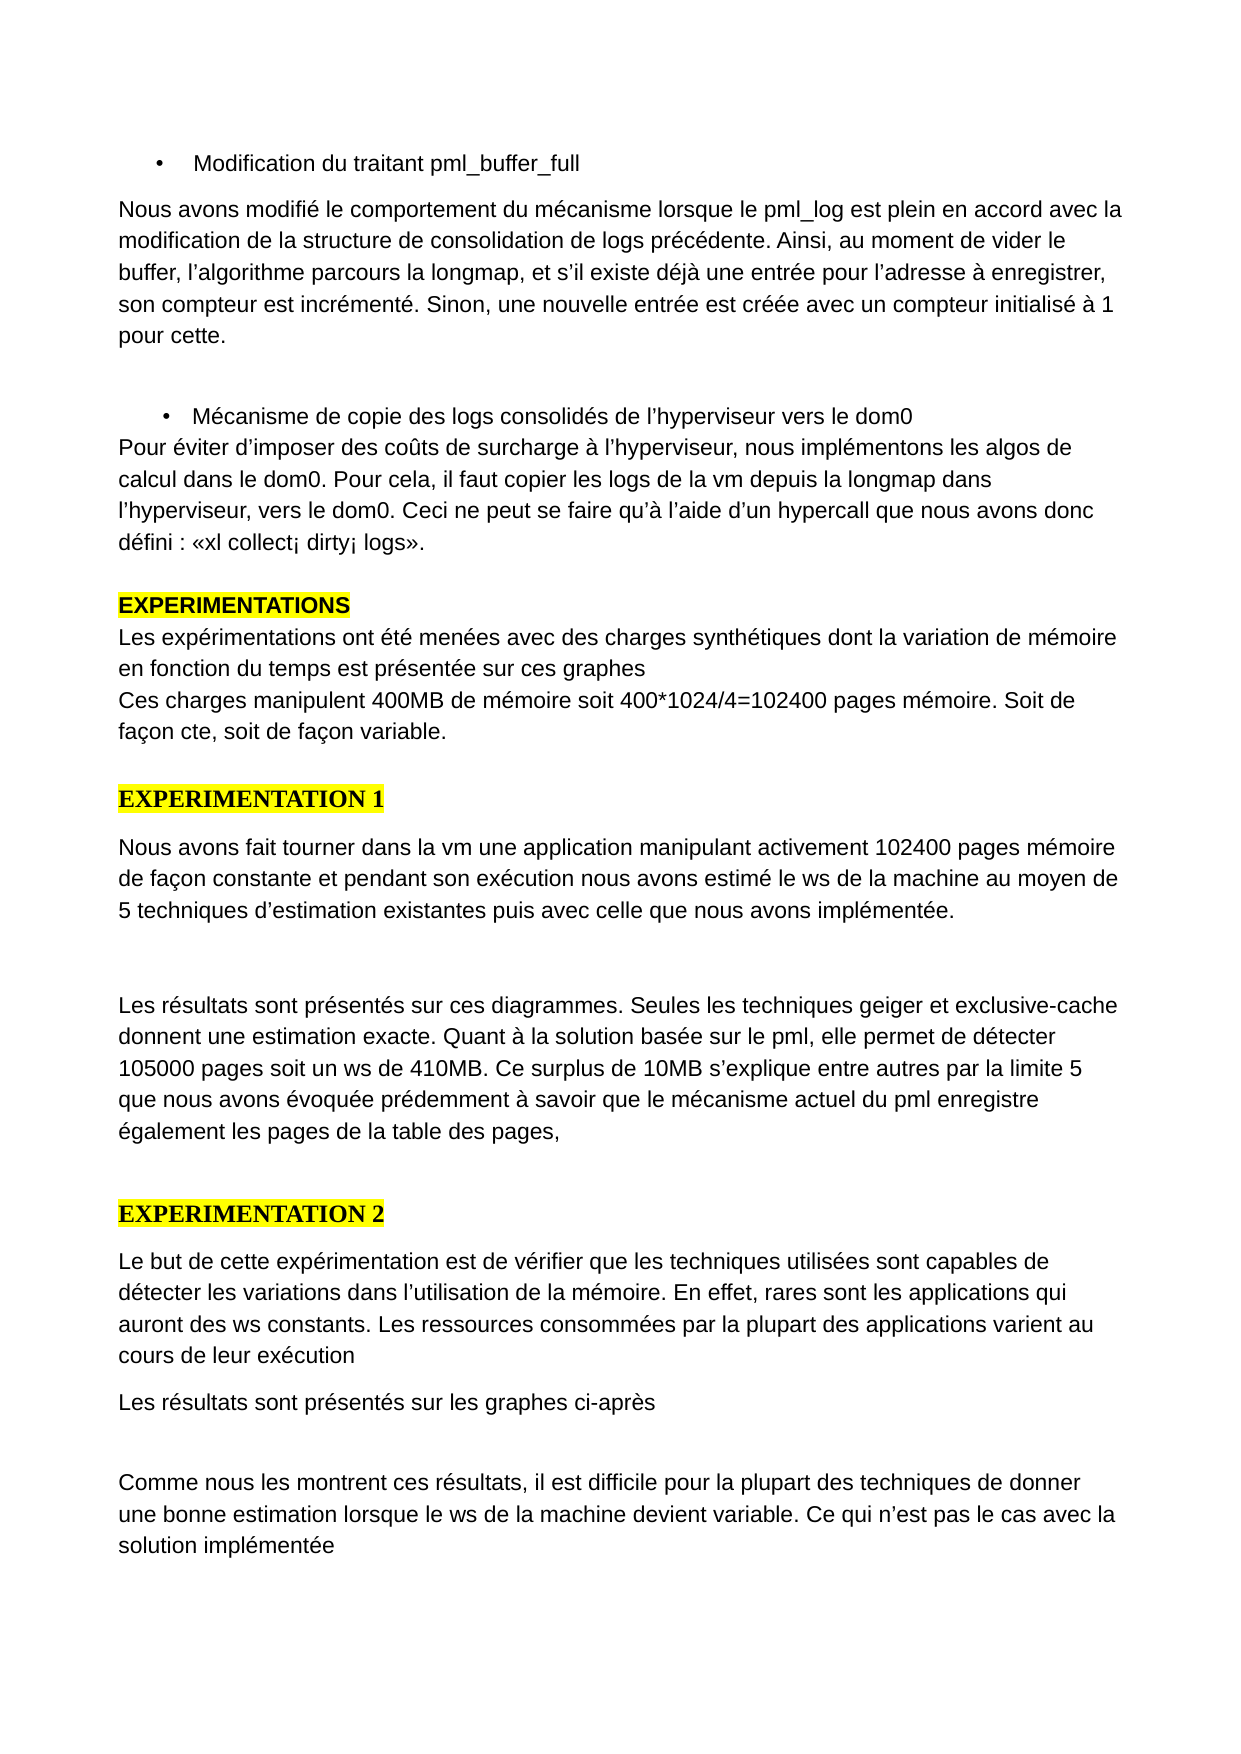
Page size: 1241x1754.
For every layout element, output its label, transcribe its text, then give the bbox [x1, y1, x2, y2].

text Les résultats sont présentés sur ces diagrammes. Seules les techniques geiger et exclusive-cache donnent une estimation exacte. Quant à la solution basée sur le pml, elle permet de détecter 105000 pages soit un ws de 410MB. Ce surplus de 10MB s’explique entre autres par la limite 5 que nous avons évoquée prédemment à savoir que le mécanisme actuel du pml enregistre également les pages de la table des pages, [118, 992, 1122, 1144]
text Pour éviter d’imposer des coûts de surcharge à l’hyperviseur, nous implémentons les algos de calcul dans le dom0. Pour cela, il faut copier les logs de la vm depuis la longmap dans l’hyperviseur, vers le dom0. Ceci ne peut se faire qu’à l’aide d’un hypercall que nous avons donc défini : «xl collect¡ dirty¡ logs». [118, 434, 1122, 555]
text EXPERIMENTATION 1 [118, 750, 1122, 813]
text EXPERIMENTATION 2 [118, 1199, 1122, 1227]
text Ces charges manipulent 400MB de mémoire soit 400*1024/4=102400 pages mémoire. Soit de façon cte, soit de façon variable. [118, 687, 1122, 745]
text Nous avons modifié le comportement du mécanisme lorsque le pml_log est plein en accord avec la modification de la structure de consolidation de logs précédente. Ainsi, au moment de vider le buffer, l’algorithme parcours la longmap, et s’il existe déjà une entrée pour l’adresse à enregistrer, son compteur est incrémenté. Sinon, une nouvelle entrée est créée avec un compteur initialisé à 1 pour cette. [118, 196, 1122, 348]
text Le but de cette expérimentation est de vérifier que les techniques utilisées sont capables de détecter les variations dans l’utilisation de la mémoire. En effet, rares sont les applications qui auront des ws constants. Les ressources consommées par la plupart des applications varient au cours de leur exécution [118, 1248, 1122, 1369]
text Nous avons fait tourner dans la vm une application manipulant activement 102400 pages mémoire de façon constante et pendant son exécution nous avons estimé le ws de la machine au moyen de 5 techniques d’estimation existantes puis avec celle que nous avons implémentée. [118, 833, 1122, 923]
list Mécanisme de copie des logs consolidés de l’hyperviseur vers le dom0 [162, 403, 1122, 429]
text Les expérimentations ont été menées avec des charges synthétiques dont la variation de mémoire en fonction du temps est présentée sur ces graphes [118, 624, 1122, 682]
text Comme nous les montrent ces résultats, il est difficile pour la plupart des techniques de donner une bonne estimation lorsque le ws de la machine devient variable. Ce qui n’est pas le cas avec la solution implémentée [118, 1469, 1122, 1559]
text Les résultats sont présentés sur les graphes ci-après [118, 1388, 1122, 1415]
text EXPERIMENTATIONS [118, 592, 1122, 618]
list Modification du traitant pml_buffer_full [156, 150, 1122, 176]
